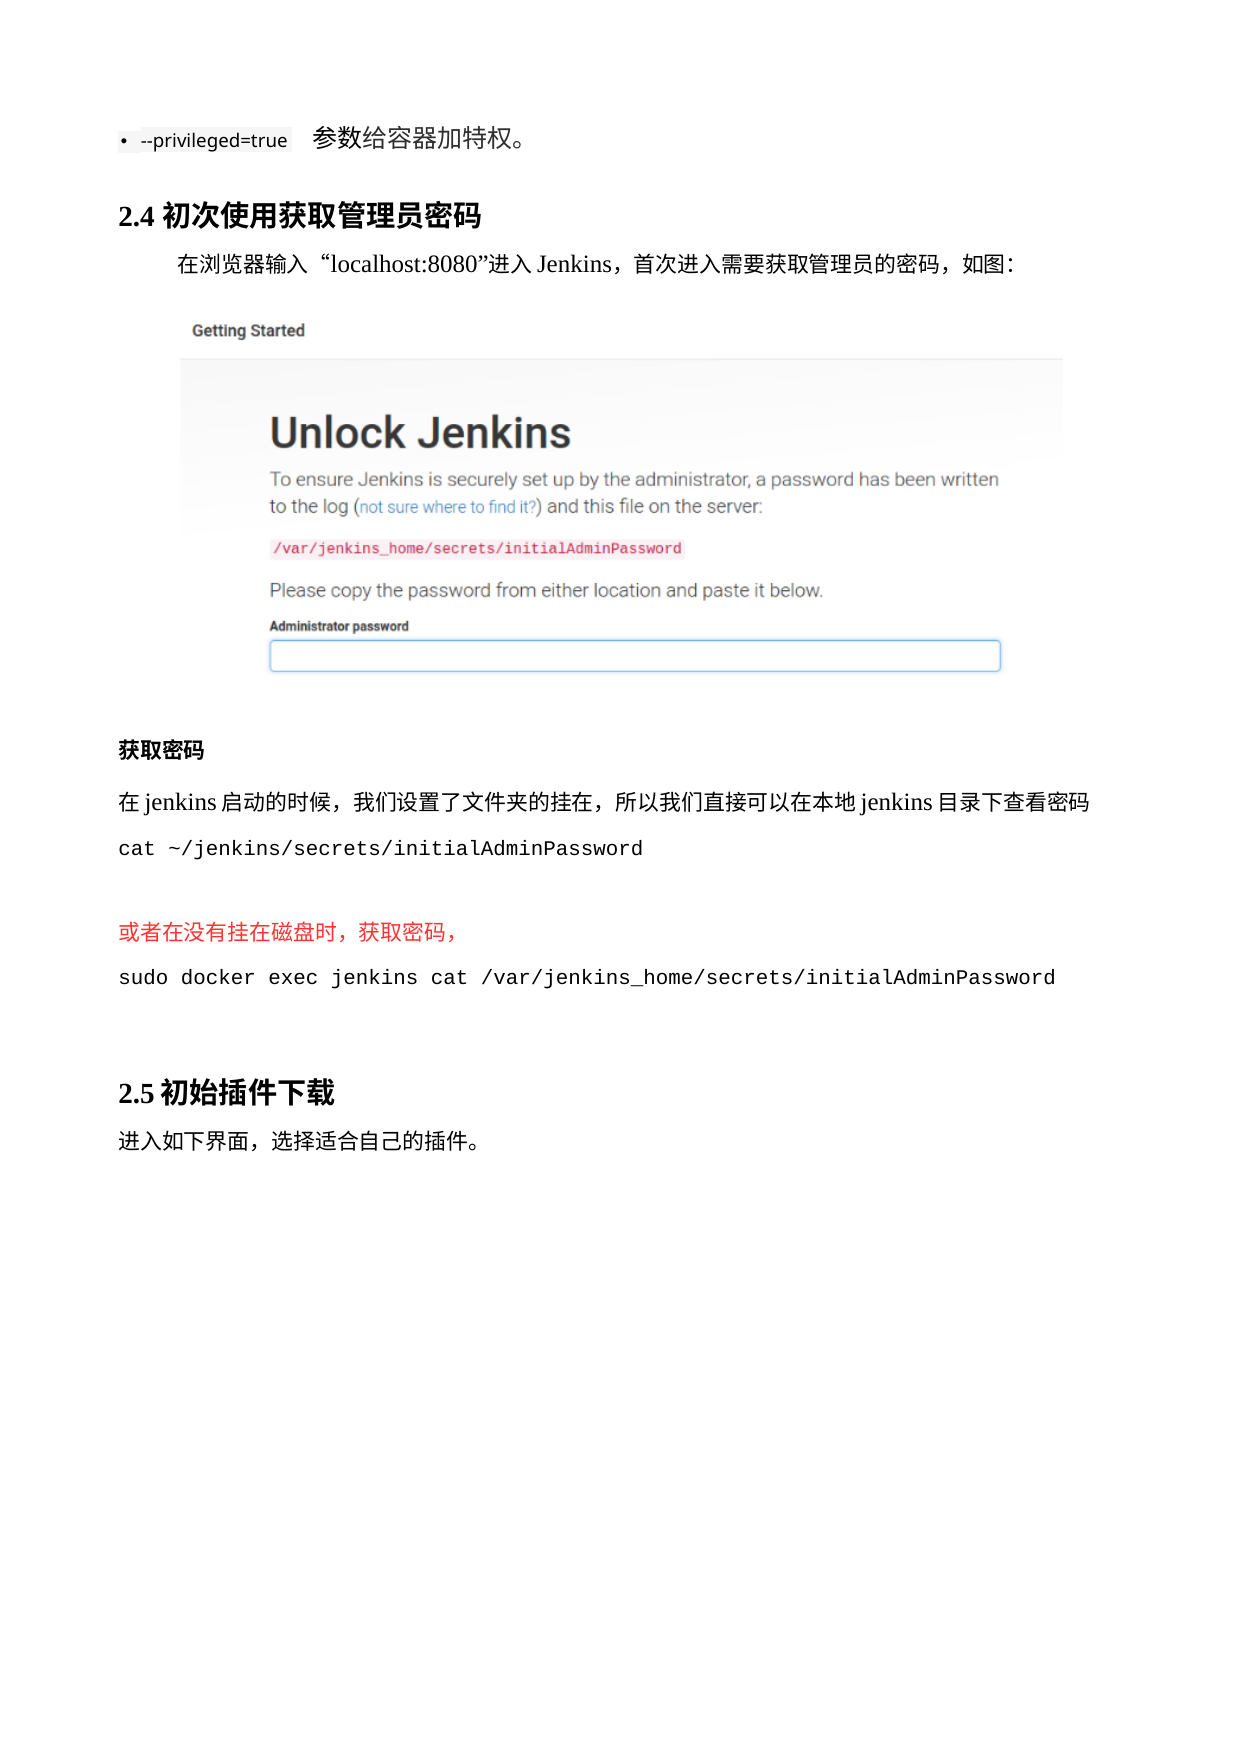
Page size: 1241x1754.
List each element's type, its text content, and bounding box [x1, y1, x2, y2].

text 进入如下界面，选择适合自己的插件。 [118, 1124, 1122, 1156]
text sudo docker exec jenkins cat /var/jenkins_home/secrets/initialAdminPassword [118, 967, 1122, 991]
text 获取密码 [118, 733, 1122, 764]
subtitle 2.4 初次使用获取管理员密码 [118, 193, 1122, 235]
text 在浏览器输入“localhost:8080”进入Jenkins，首次进入需要获取管理员的密码，如图： [177, 247, 1063, 279]
text 在jenkins启动的时候，我们设置了文件夹的挂在，所以我们直接可以在本地jenkins目录下查看密码 [118, 785, 1122, 817]
text cat ~/jenkins/secrets/initialAdminPassword [118, 838, 1122, 861]
subtitle 2.5初始插件下载 [118, 1069, 1122, 1112]
text • --privileged=true 参数给容器加特权。 [118, 118, 1122, 154]
text 或者在没有挂在磁盘时，获取密码， [118, 914, 1122, 946]
picture [177, 308, 1063, 704]
